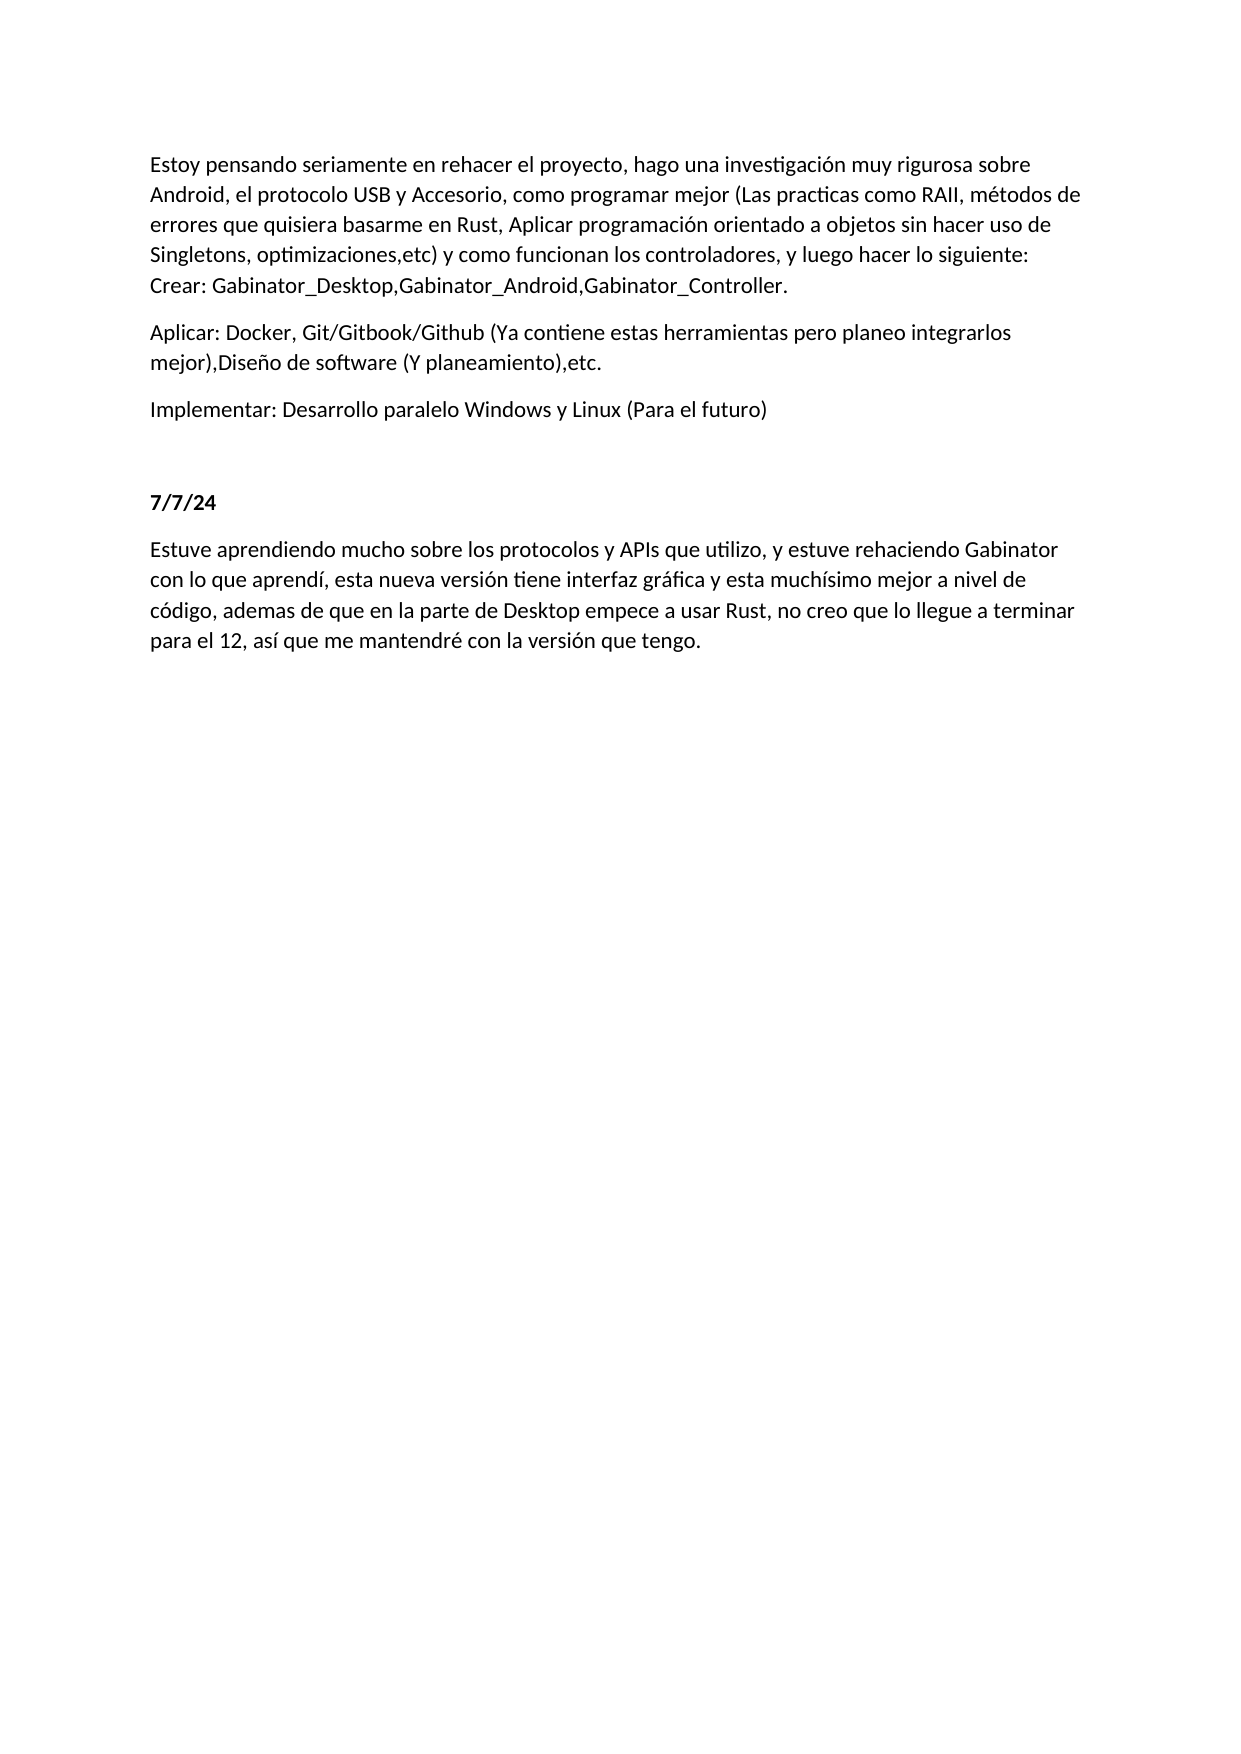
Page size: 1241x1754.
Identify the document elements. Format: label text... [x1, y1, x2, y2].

text Aplicar: Docker, Git/Gitbook/Github (Ya contiene estas herramientas pero planeo integrarlos mejor),Diseño de software (Y planeamiento),etc. [150, 318, 1090, 376]
text 7/7/24 [150, 488, 1090, 517]
text Estuve aprendiendo mucho sobre los protocolos y APIs que utilizo, y estuve rehaciendo Gabinator con lo que aprendí, esta nueva versión tiene interfaz gráfica y esta muchísimo mejor a nivel de código, ademas de que en la parte de Desktop empece a usar Rust, no creo que lo llegue a terminar para el 12, así que me mantendré con la versión que tengo. [150, 535, 1090, 654]
text Estoy pensando seriamente en rehacer el proyecto, hago una investigación muy rigurosa sobre Android, el protocolo USB y Accesorio, como programar mejor (Las practicas como RAII, métodos de errores que quisiera basarme en Rust, Aplicar programación orientado a objetos sin hacer uso de Singletons, optimizaciones,etc) y como funcionan los controladores, y luego hacer lo siguiente: Crear: Gabinator_Desktop,Gabinator_Android,Gabinator_Controller. [150, 150, 1090, 299]
text Implementar: Desarrollo paralelo Windows y Linux (Para el futuro) [150, 395, 1090, 423]
